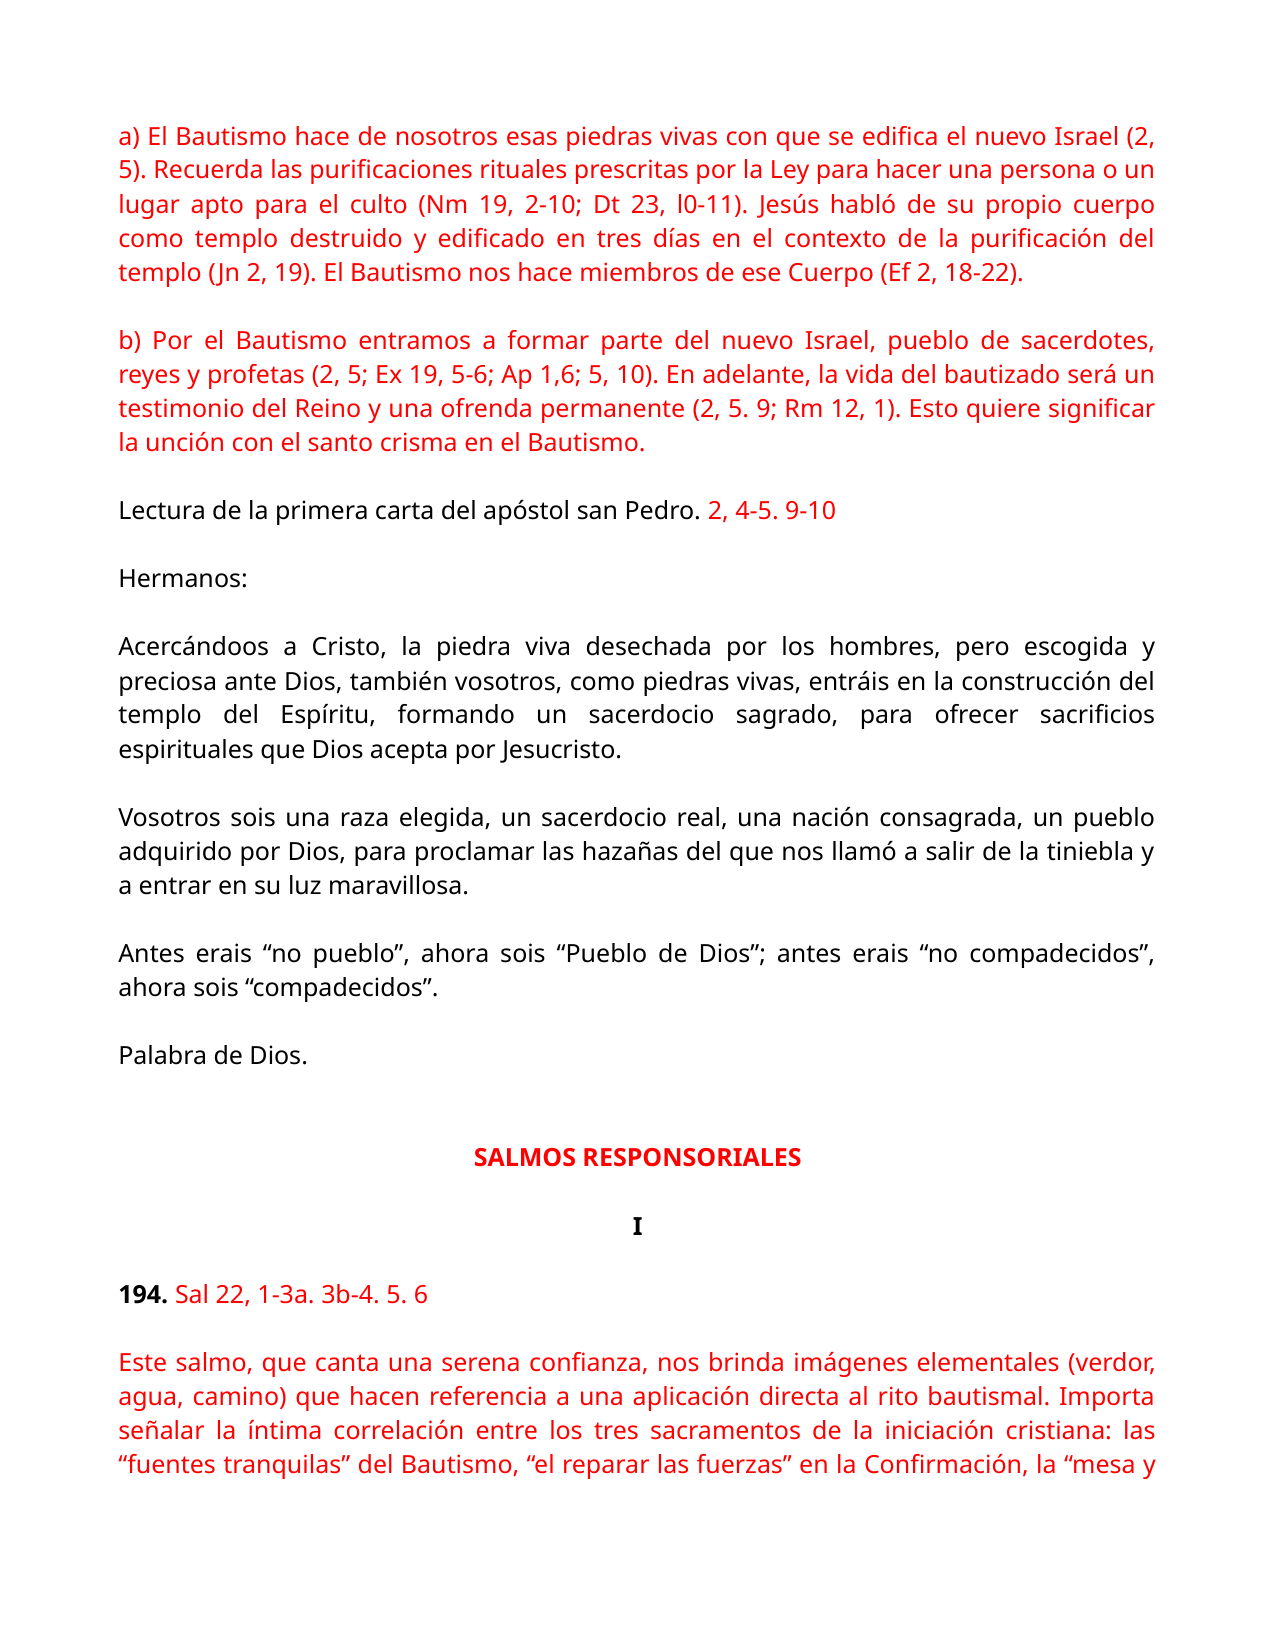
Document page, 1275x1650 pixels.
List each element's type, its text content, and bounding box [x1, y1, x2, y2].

text Vosotros sois una raza elegida, un sacerdocio real, una nación consagrada, un pueblo adquirido por Dios, para proclamar las hazañas del que nos llamó a salir de la tiniebla y a entrar en su luz maravillosa. [118, 799, 1157, 902]
text 194. Sal 22, 1-3a. 3b-4. 5. 6 [118, 1276, 1157, 1310]
text Lectura de la primera carta del apóstol san Pedro. 2, 4-5. 9-10 [118, 493, 1157, 527]
text Antes erais “no pueblo”, ahora sois “Pueblo de Dios”; antes erais “no compadecidos”, ahora sois “compadecidos”. [118, 936, 1157, 1004]
text Acercándoos a Cristo, la piedra viva desechada por los hombres, pero escogida y preciosa ante Dios, también vosotros, como piedras vivas, entráis en la construcción del templo del Espíritu, formando un sacerdocio sagrado, para ofrecer sacrificios espirituales que Dios acepta por Jesucristo. [118, 629, 1157, 765]
text Hermanos: [118, 561, 1157, 595]
text I [118, 1208, 1157, 1242]
text b) Por el Bautismo entramos a formar parte del nuevo Israel, pueblo de sacerdotes, reyes y profetas (2, 5; Ex 19, 5-6; Ap 1,6; 5, 10). En adelante, la vida del bautizado será un testimonio del Reino y una ofrenda permanente (2, 5. 9; Rm 12, 1). Esto quiere significar la unción con el santo crisma en el Bautismo. [118, 322, 1157, 459]
text Este salmo, que canta una serena confianza, nos brinda imágenes elementales (verdor, agua, camino) que hacen referencia a una aplicación directa al rito bautismal. Importa señalar la íntima correlación entre los tres sacramentos de la iniciación cristiana: las “fuentes tranquilas” del Bautismo, “el reparar las fuerzas” en la Confirmación, la “mesa y [118, 1344, 1157, 1481]
text a) El Bautismo hace de nosotros esas piedras vivas con que se edifica el nuevo Israel (2, 5). Recuerda las purificaciones rituales prescritas por la Ley para hacer una persona o un lugar apto para el culto (Nm 19, 2-10; Dt 23, l0-11). Jesús habló de su propio cuerpo como templo destruido y edificado en tres días en el contexto de la purificación del templo (Jn 2, 19). El Bautismo nos hace miembros de ese Cuerpo (Ef 2, 18-22). [118, 118, 1157, 288]
text SALMOS RESPONSORIALES [118, 1140, 1157, 1174]
text Palabra de Dios. [118, 1038, 1157, 1072]
